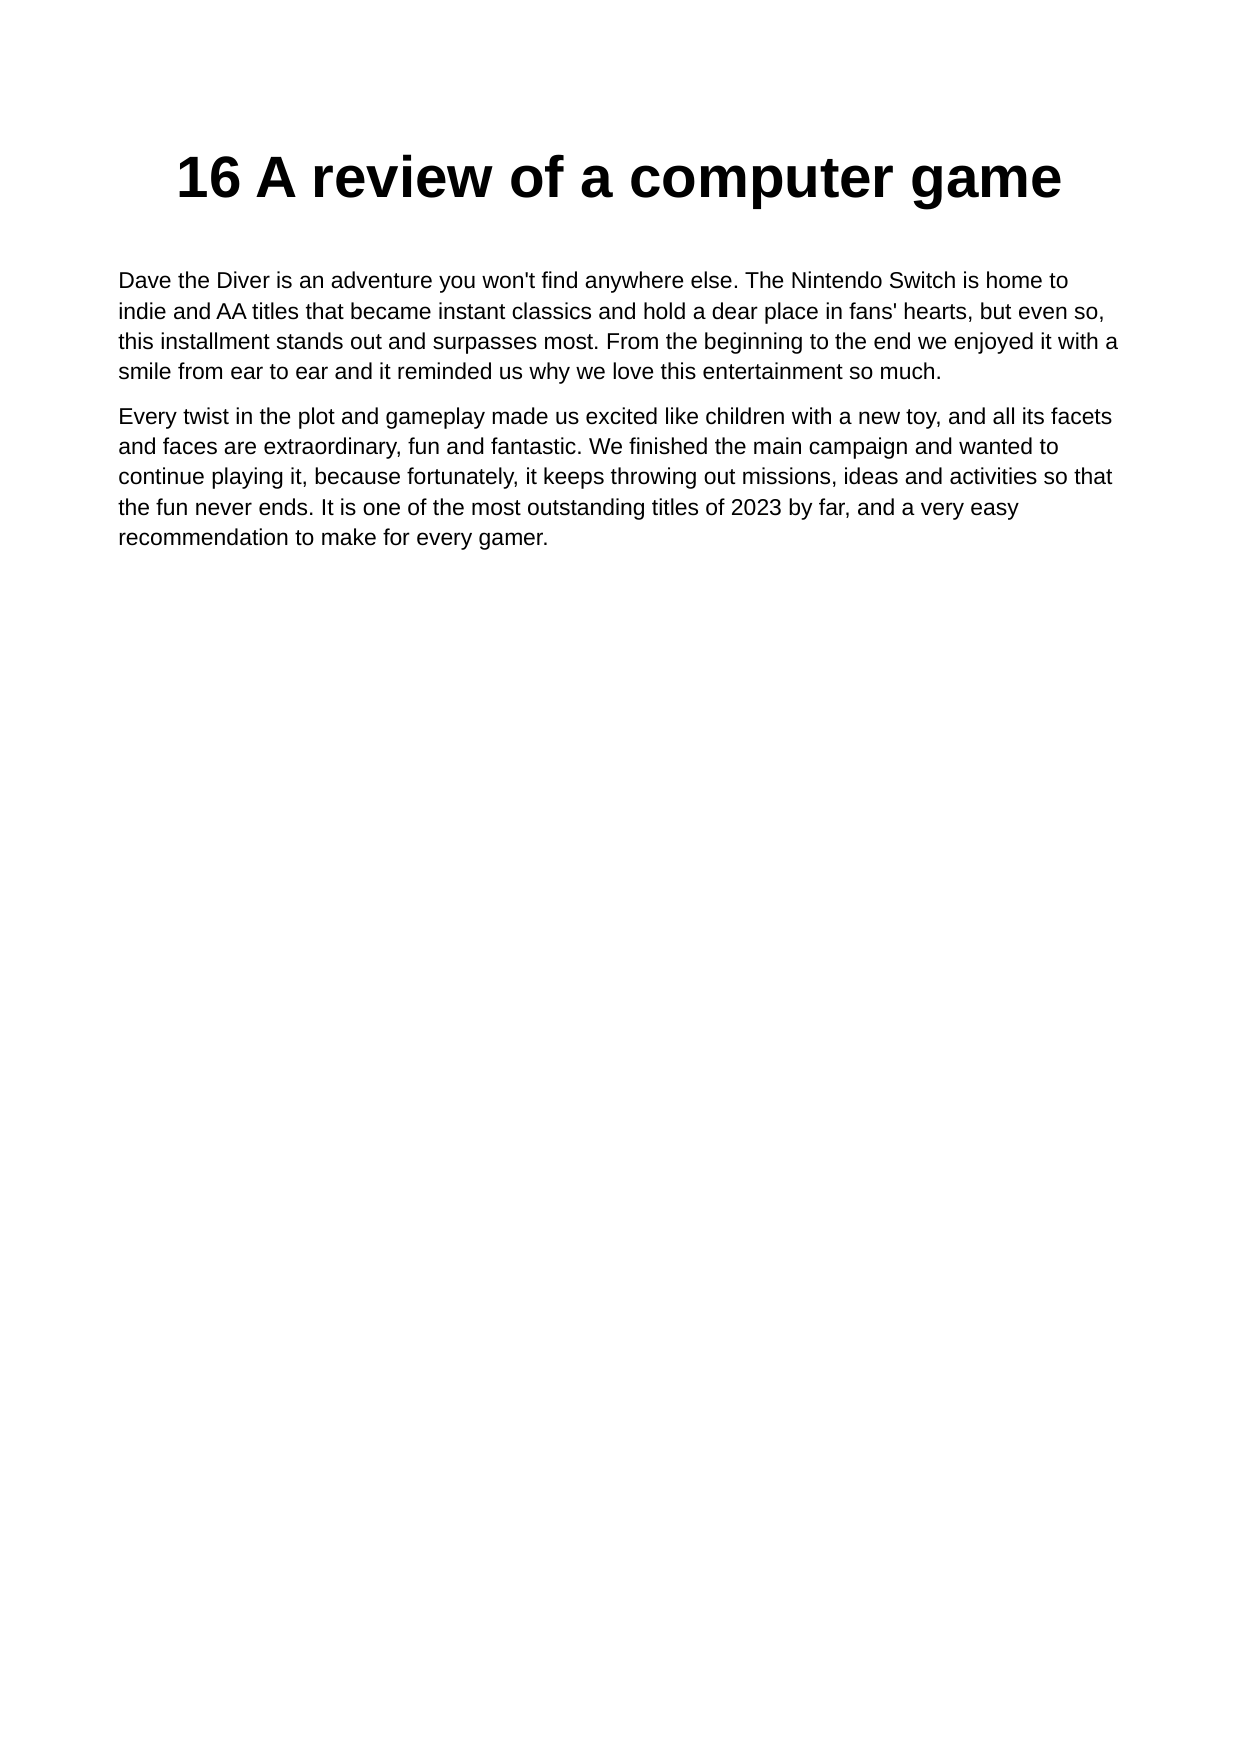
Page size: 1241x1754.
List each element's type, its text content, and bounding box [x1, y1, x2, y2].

title 16 A review of a computer game [118, 143, 1122, 210]
text Every twist in the plot and gameplay made us excited like children with a new toy, and all its facets and faces are extraordinary, fun and fantastic. We finished the main campaign and wanted to continue playing it, because fortunately, it keeps throwing out missions, ideas and activities so that the fun never ends. It is one of the most outstanding titles of 2023 by far, and a very easy recommendation to make for every gamer. [118, 403, 1122, 550]
text Dave the Diver is an adventure you won't find anywhere else. The Nintendo Switch is home to indie and AA titles that became instant classics and hold a dear place in fans' hearts, but even so, this installment stands out and surpasses most. From the beginning to the end we enjoyed it with a smile from ear to ear and it reminded us why we love this entertainment so much. [118, 267, 1122, 384]
